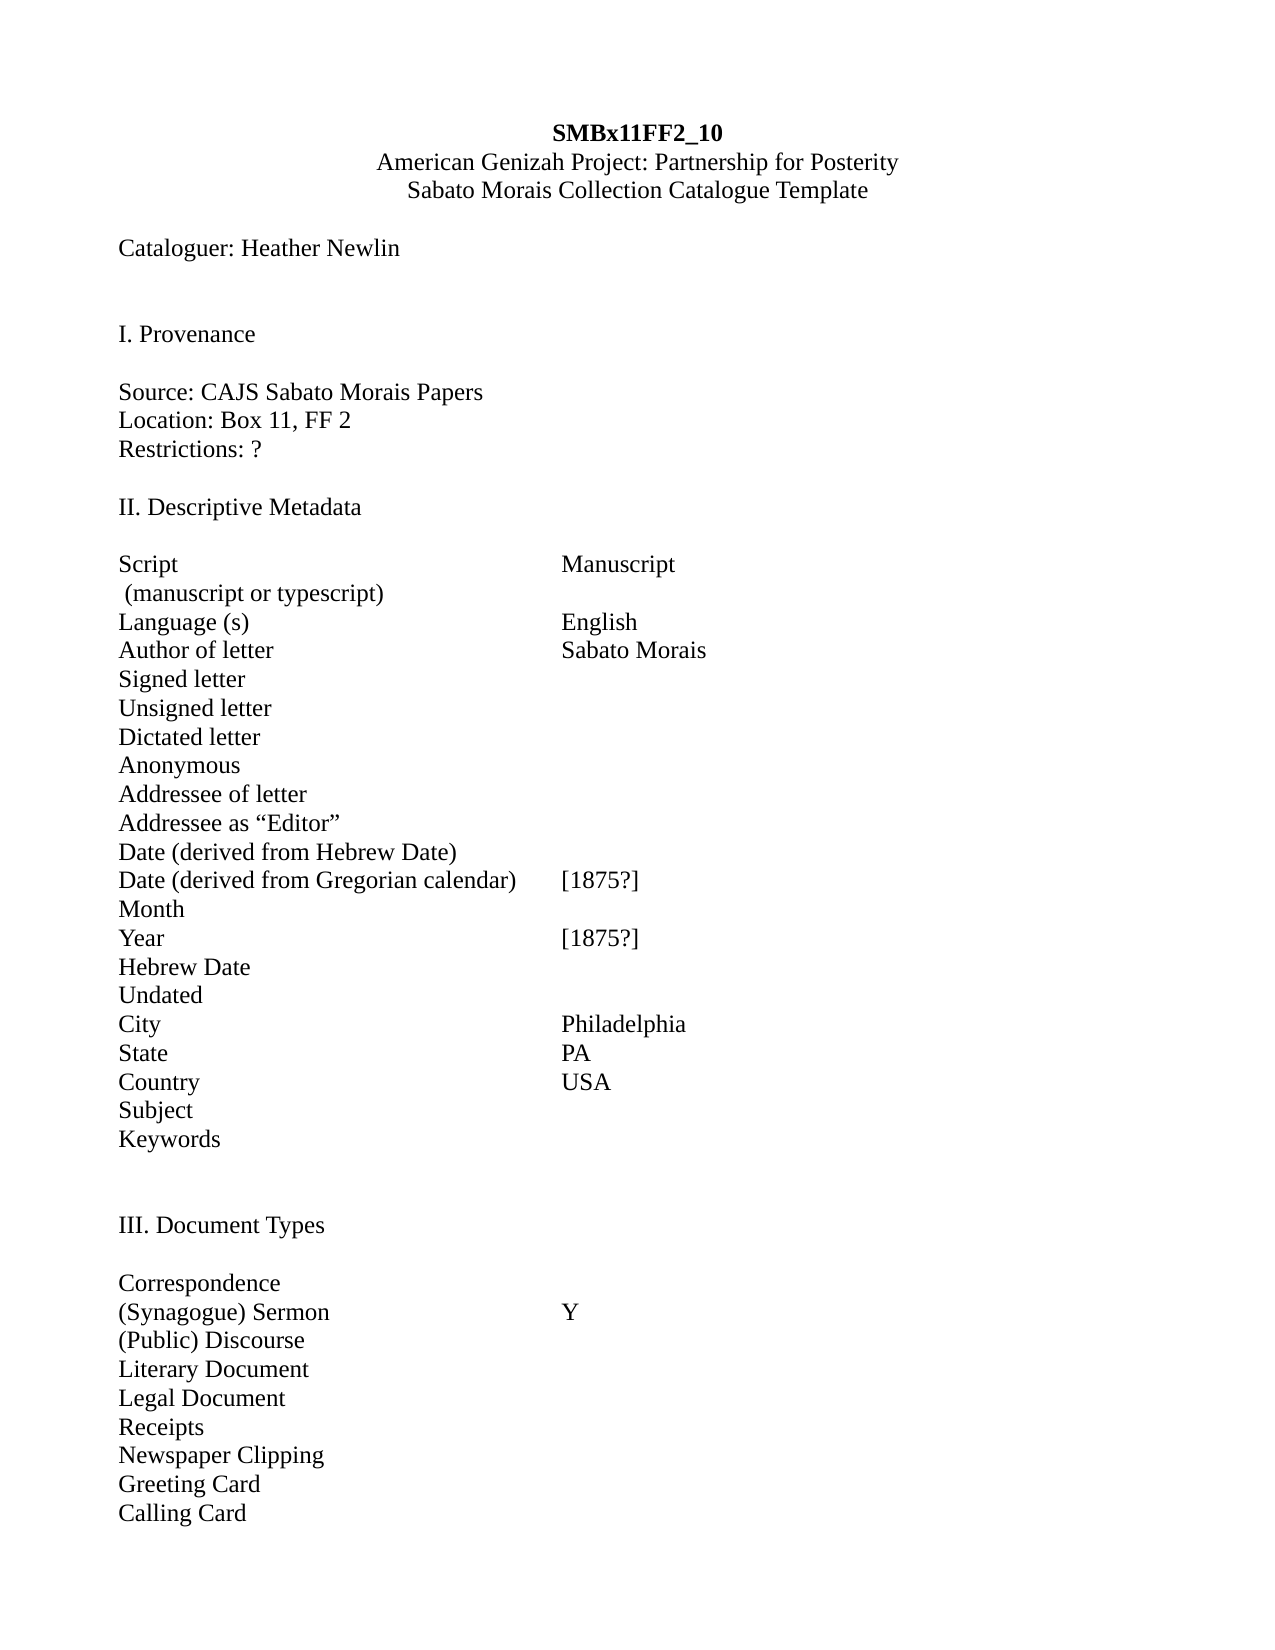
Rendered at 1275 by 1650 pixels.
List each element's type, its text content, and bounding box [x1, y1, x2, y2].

text Signed letter [118, 664, 1157, 693]
text (manuscript or typescript) [118, 578, 1157, 607]
text Receipts [118, 1412, 1157, 1441]
text SMBx11FF2_10 [118, 118, 1157, 147]
text Hebrew Date [118, 952, 1157, 981]
text III. Document Types [118, 1211, 1157, 1239]
text Greeting Card [118, 1469, 1157, 1498]
text Dictated letter [118, 722, 1157, 751]
text American Genizah Project: Partnership for Posterity [118, 147, 1157, 176]
text City Philadelphia [118, 1009, 1157, 1038]
text Date (derived from Gregorian calendar) [1875?] [118, 866, 1157, 894]
text Unsigned letter [118, 693, 1157, 722]
text Date (derived from Hebrew Date) [118, 837, 1157, 866]
text State PA [118, 1038, 1157, 1067]
text Cataloguer: Heather Newlin [118, 233, 1157, 262]
text Undated [118, 981, 1157, 1009]
text Country USA [118, 1067, 1157, 1096]
text Author of letter Sabato Morais [118, 636, 1157, 664]
text Newspaper Clipping [118, 1441, 1157, 1469]
text Anonymous [118, 751, 1157, 779]
text Sabato Morais Collection Catalogue Template [118, 176, 1157, 204]
text Literary Document [118, 1354, 1157, 1383]
text (Public) Discourse [118, 1326, 1157, 1354]
text Source: CAJS Sabato Morais Papers [118, 377, 1157, 406]
text Legal Document [118, 1383, 1157, 1412]
text Year [1875?] [118, 923, 1157, 952]
text Location: Box 11, FF 2 [118, 406, 1157, 434]
text Keywords [118, 1124, 1157, 1153]
text Addressee as “Editor” [118, 808, 1157, 837]
text Script Manuscript [118, 549, 1157, 578]
text Addressee of letter [118, 779, 1157, 808]
text Language (s) English [118, 607, 1157, 636]
text Subject [118, 1096, 1157, 1124]
text Restrictions: ? [118, 434, 1157, 463]
text II. Descriptive Metadata [118, 492, 1157, 521]
text Month [118, 894, 1157, 923]
text (Synagogue) Sermon Y [118, 1297, 1157, 1326]
text I. Provenance [118, 319, 1157, 348]
text Calling Card [118, 1498, 1157, 1527]
text Correspondence [118, 1268, 1157, 1297]
